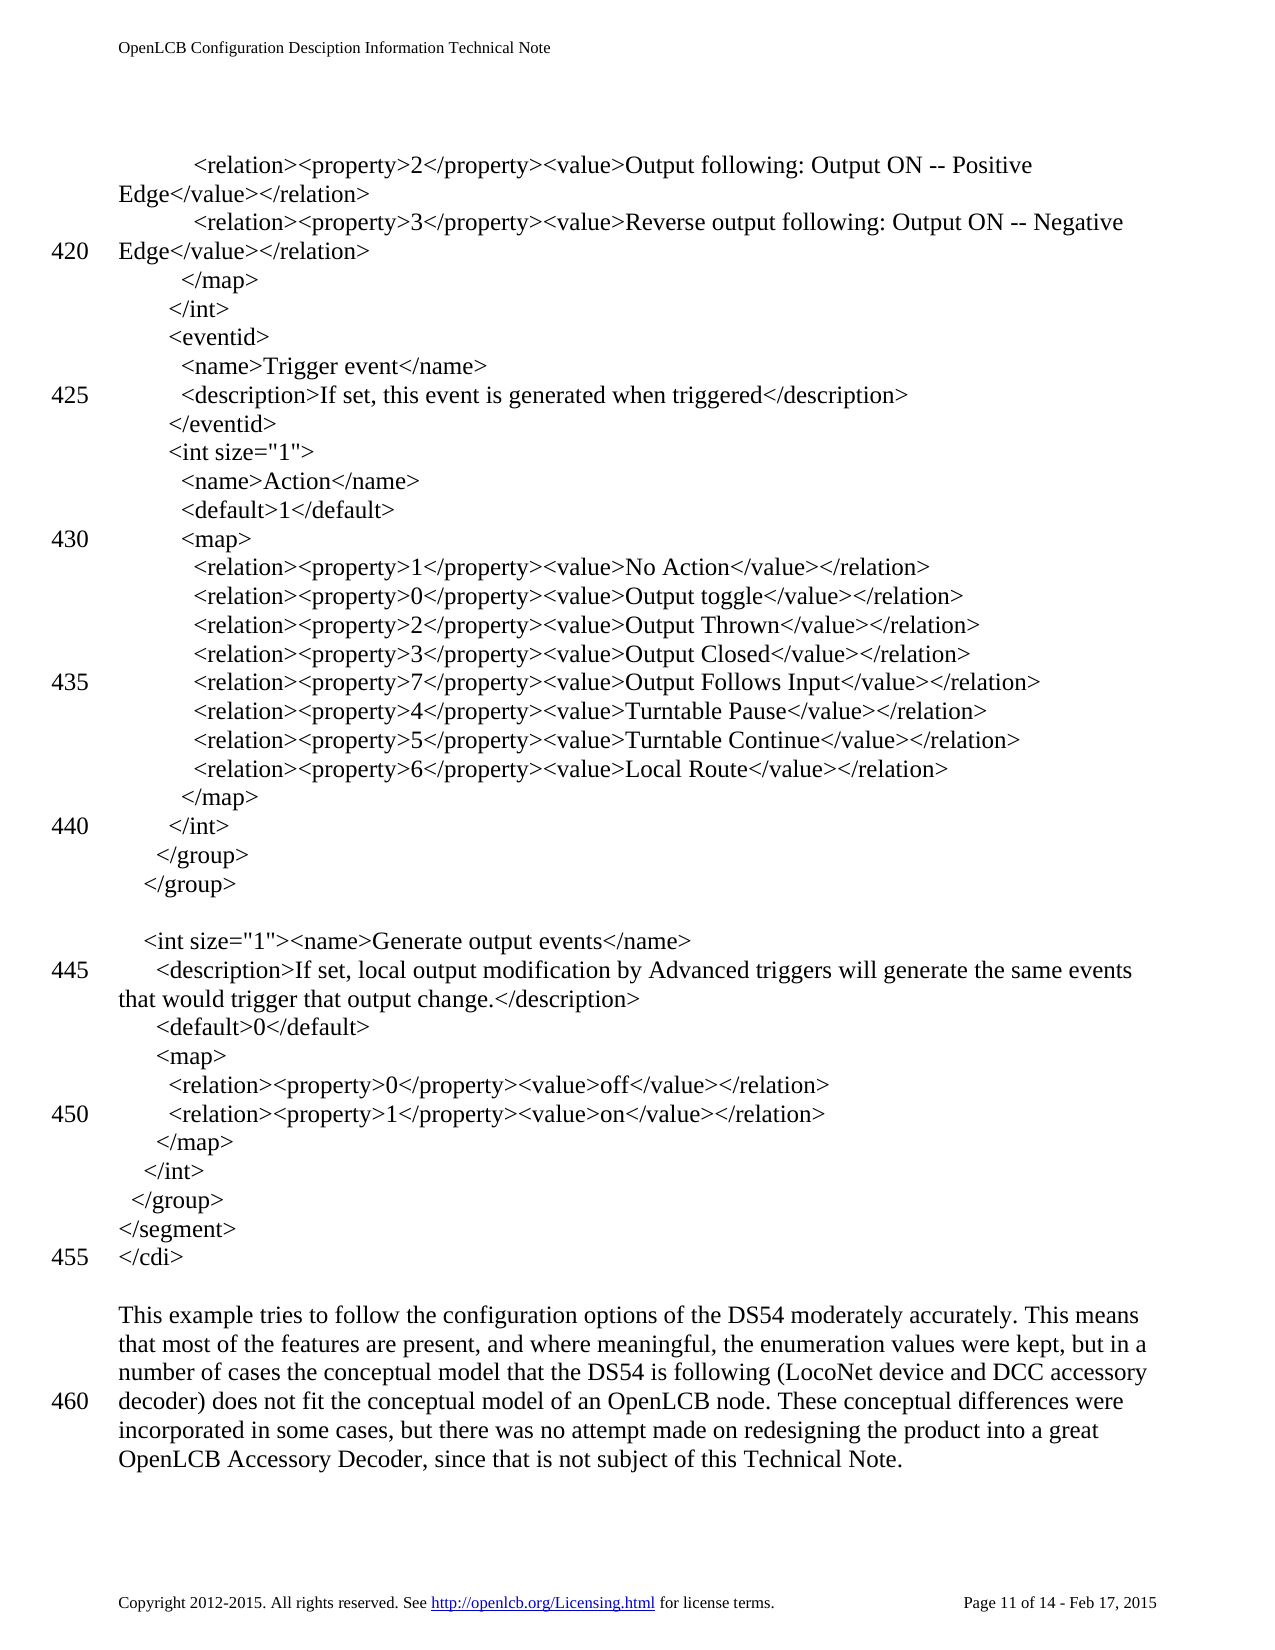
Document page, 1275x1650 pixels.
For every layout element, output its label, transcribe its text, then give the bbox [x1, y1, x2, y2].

text <map> [118, 524, 1157, 552]
text <relation><property>3</property><value>Reverse output following: Output ON -- Negative Edge</value></relation> [118, 207, 1157, 265]
text <relation><property>2</property><value>Output following: Output ON -- Positive Edge</value></relation> [118, 150, 1157, 207]
text <relation><property>7</property><value>Output Follows Input</value></relation> [118, 667, 1157, 696]
text <relation><property>1</property><value>No Action</value></relation> [118, 552, 1157, 581]
text </map> [118, 1127, 1157, 1156]
text <eventid> [118, 322, 1157, 351]
text <relation><property>0</property><value>Output toggle</value></relation> [118, 581, 1157, 610]
text <name>Trigger event</name> [118, 351, 1157, 380]
text </group> [118, 869, 1157, 897]
text <relation><property>2</property><value>Output Thrown</value></relation> [118, 610, 1157, 639]
text <default>0</default> [118, 1012, 1157, 1041]
text </map> [118, 265, 1157, 294]
text <relation><property>5</property><value>Turntable Continue</value></relation> [118, 725, 1157, 754]
text <relation><property>0</property><value>off</value></relation> [118, 1070, 1157, 1099]
text <relation><property>1</property><value>on</value></relation> [118, 1099, 1157, 1127]
text </group> [118, 1185, 1157, 1214]
text <description>If set, local output modification by Advanced triggers will generate the same events that would trigger that output change.</description> [118, 955, 1157, 1012]
text <name>Action</name> [118, 466, 1157, 495]
text <description>If set, this event is generated when triggered</description> [118, 380, 1157, 409]
text </eventid> [118, 409, 1157, 437]
text </int> [118, 294, 1157, 322]
text </segment> [118, 1214, 1157, 1242]
text </group> [118, 840, 1157, 869]
text <int size="1"> [118, 437, 1157, 466]
text </map> [118, 782, 1157, 811]
text <default>1</default> [118, 495, 1157, 524]
text <int size="1"><name>Generate output events</name> [118, 926, 1157, 955]
text <relation><property>4</property><value>Turntable Pause</value></relation> [118, 696, 1157, 725]
text <relation><property>6</property><value>Local Route</value></relation> [118, 754, 1157, 782]
text </cdi> [118, 1242, 1157, 1271]
text </int> [118, 1156, 1157, 1185]
text <map> [118, 1041, 1157, 1070]
text </int> [118, 811, 1157, 840]
text <relation><property>3</property><value>Output Closed</value></relation> [118, 639, 1157, 667]
